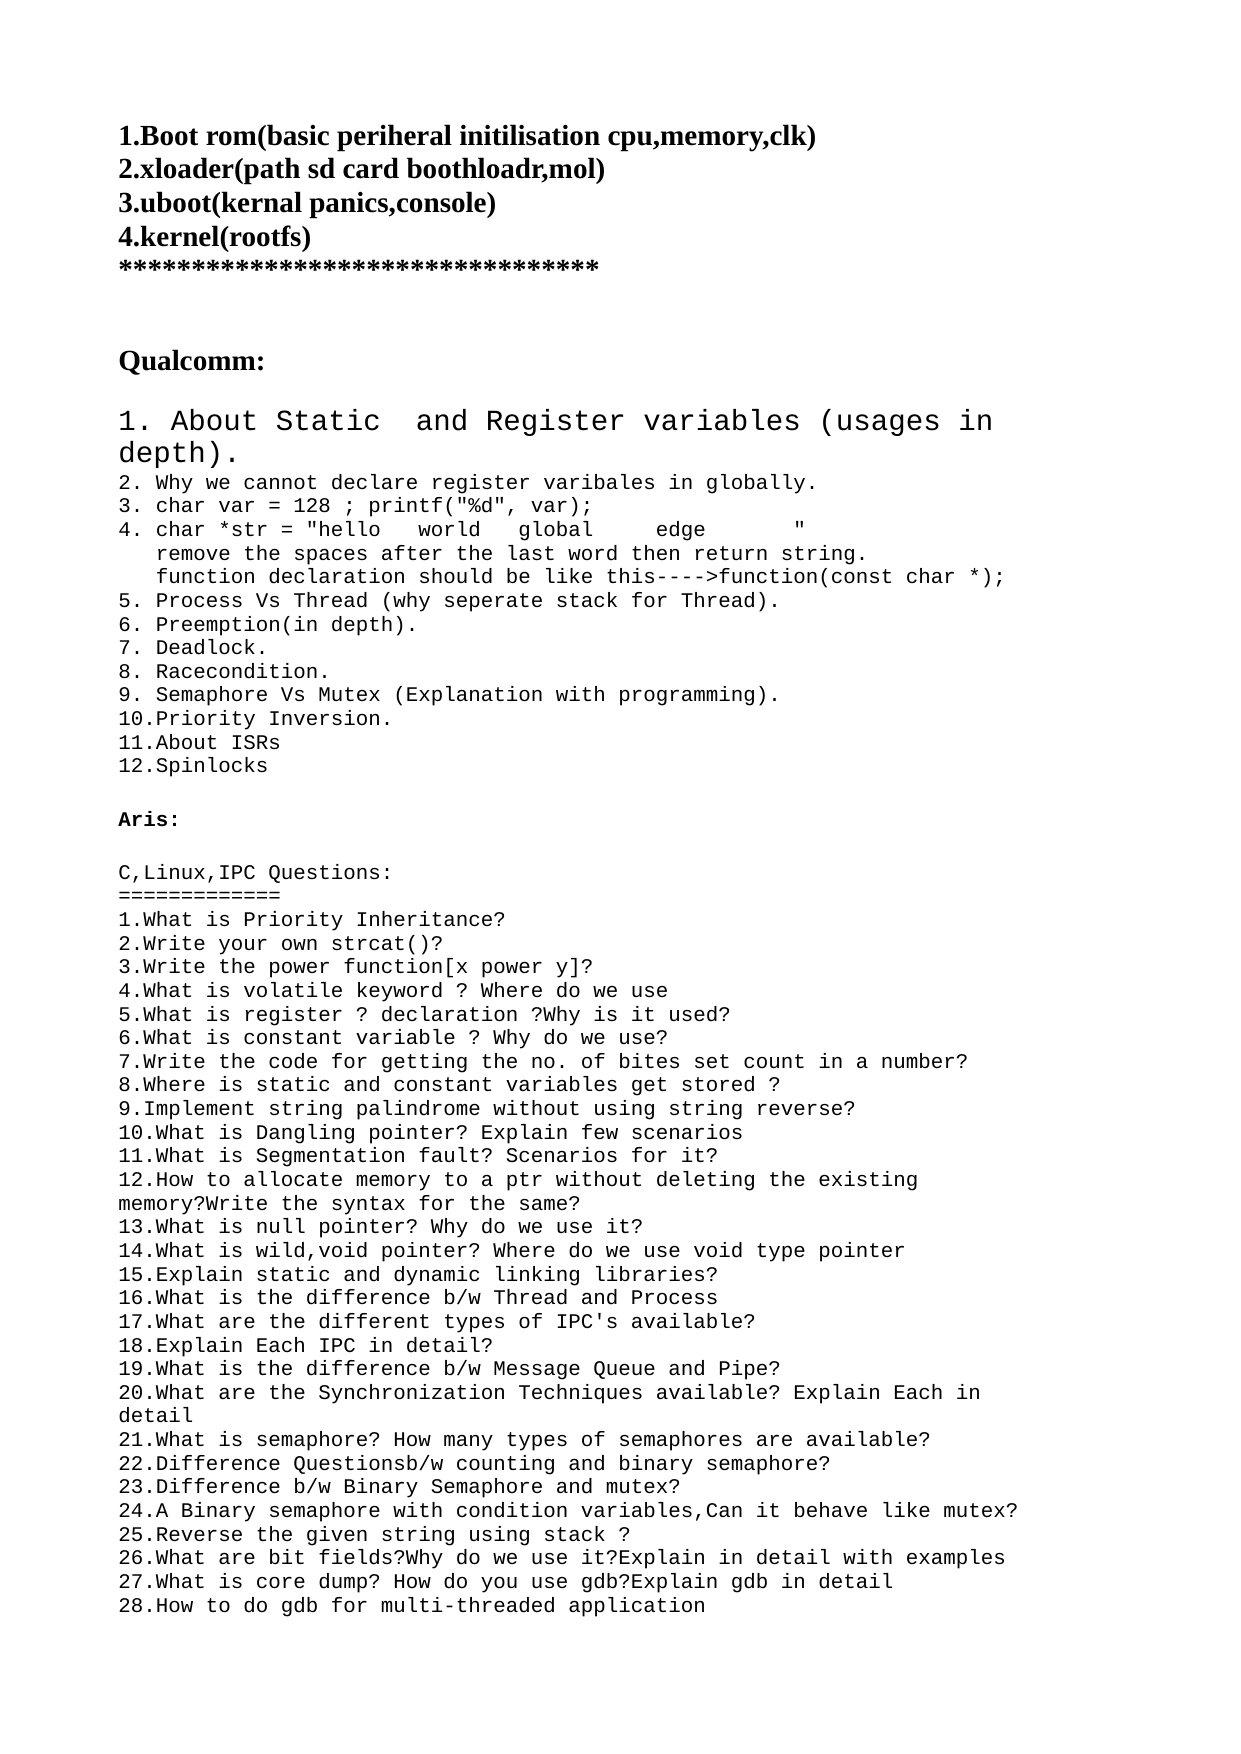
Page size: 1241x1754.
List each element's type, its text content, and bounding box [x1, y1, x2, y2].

text 1. About Static and Register variables (usages in depth). [118, 406, 1122, 472]
text 10.Priority Inversion. [118, 708, 1122, 732]
text 5. Process Vs Thread (why seperate stack for Thread). [118, 590, 1122, 613]
text 1.Boot rom(basic periheral initilisation cpu,memory,clk) [118, 118, 1122, 152]
text ********************************* [118, 252, 1122, 286]
text 12.Spinlocks [118, 755, 1122, 779]
text 2. Why we cannot declare register varibales in globally. [118, 472, 1122, 495]
text 4.kernel(rootfs) [118, 219, 1122, 252]
text 9. Semaphore Vs Mutex (Explanation with programming). [118, 684, 1122, 708]
text 6. Preemption(in depth). [118, 613, 1122, 637]
text 11.About ISRs [118, 732, 1122, 755]
text Qualcomm: [118, 343, 1122, 377]
text 3.uboot(kernal panics,console) [118, 185, 1122, 219]
text Aris: [118, 808, 1122, 832]
text 4. char *str = "hello world global edge " [118, 519, 1122, 543]
text 3. char var = 128 ; printf("%d", var); [118, 495, 1122, 519]
text 8. Racecondition. [118, 661, 1122, 684]
text 7. Deadlock. [118, 637, 1122, 661]
text remove the spaces after the last word then return string. [118, 543, 1122, 566]
text function declaration should be like this---->function(const char *); [118, 566, 1122, 590]
text 2.xloader(path sd card boothloadr,mol) [118, 152, 1122, 185]
text C,Linux,IPC Questions: ============= 1.What is Priority Inheritance? 2.Write your own strcat()? 3.Write the power function[x power y]? 4.What is volatile keyword ? Where do we use 5.What is register ? declaration ?Why is it used? 6.What is constant variable ? Why do we use? 7.Write the code for getting the no. of bites set count in a number? 8.Where is static and constant variables get stored ? 9.Implement string palindrome without using string reverse? 10.What is Dangling pointer? Explain few scenarios 11.What is Segmentation fault? Scenarios for it? 12.How to allocate memory to a ptr without deleting the existing memory?Write the syntax for the same? 13.What is null pointer? Why do we use it? 14.What is wild,void pointer? Where do we use void type pointer 15.Explain static and dynamic linking libraries? 16.What is the difference b/w Thread and Process 17.What are the different types of IPC's available? 18.Explain Each IPC in detail? 19.What is the difference b/w Message Queue and Pipe? 20.What are the Synchronization Techniques available? Explain Each in detail 21.What is semaphore? How many types of semaphores are available? 22.Difference Questionsb/w counting and binary semaphore? 23.Difference b/w Binary Semaphore and mutex? 24.A Binary semaphore with condition variables,Can it behave like mutex? 25.Reverse the given string using stack ? 26.What are bit fields?Why do we use it?Explain in detail with examples 27.What is core dump? How do you use gdb?Explain gdb in detail 28.How to do gdb for multi-threaded application [118, 862, 1122, 1618]
